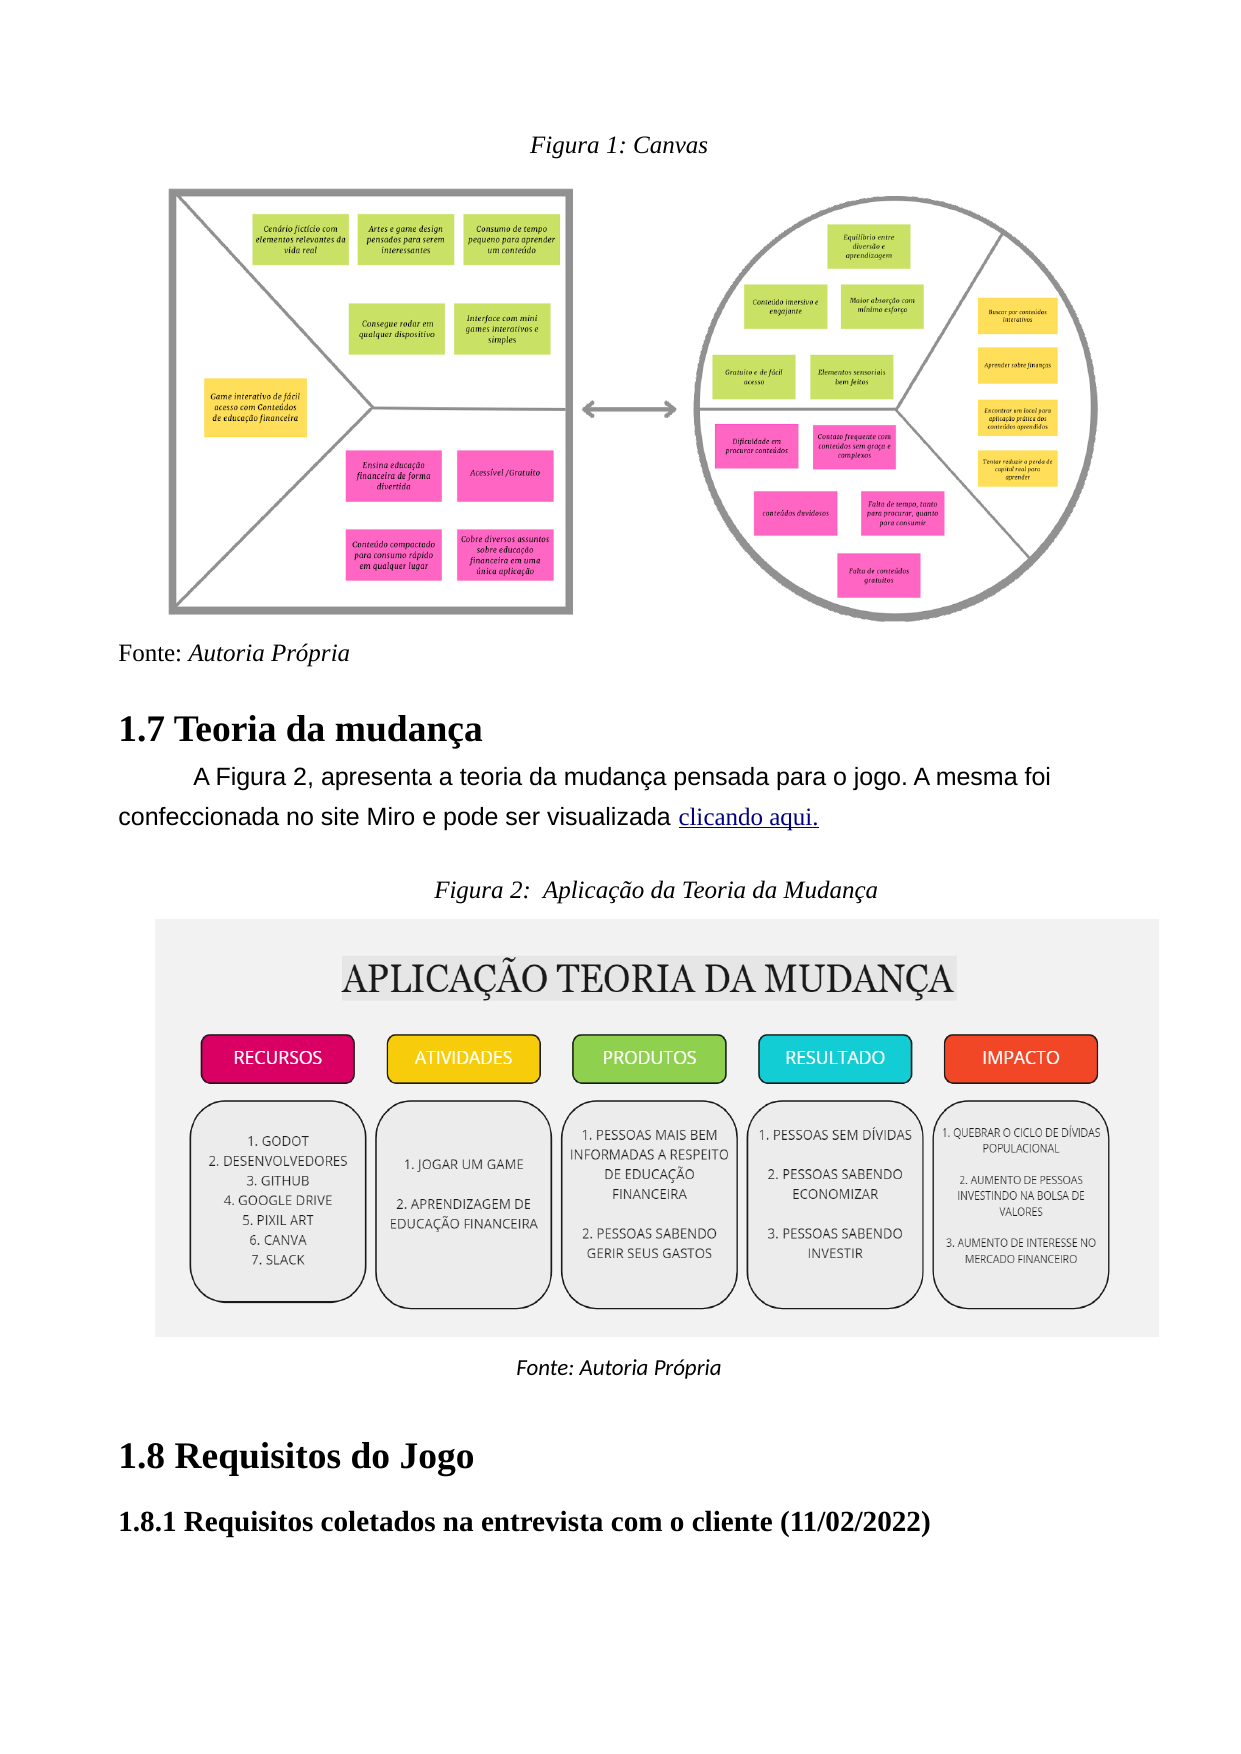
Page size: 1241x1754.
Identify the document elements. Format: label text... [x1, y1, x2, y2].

text [118, 118, 1122, 131]
text Fonte: Autoria Própria [118, 1353, 1122, 1381]
text Figura 1: Canvas [118, 131, 1122, 159]
subtitle 1.8.1 Requisitos coletados na entrevista com o cliente (11/02/2022) [118, 1504, 1122, 1537]
subtitle 1.7 Teoria da mudança [118, 707, 1122, 750]
text Figura 2: Aplicação da Teoria da Mudança [118, 875, 1196, 904]
picture [133, 176, 1108, 625]
text Fonte: Autoria Própria [118, 159, 1122, 667]
subtitle 1.8 Requisitos do Jogo [118, 1434, 1122, 1477]
text A Figura 2, apresenta a teoria da mudança pensada para o jogo. A mesma foi confeccionada no site Miro e pode ser visualizada clicando aqui. [118, 762, 1122, 831]
picture [155, 919, 1160, 1337]
